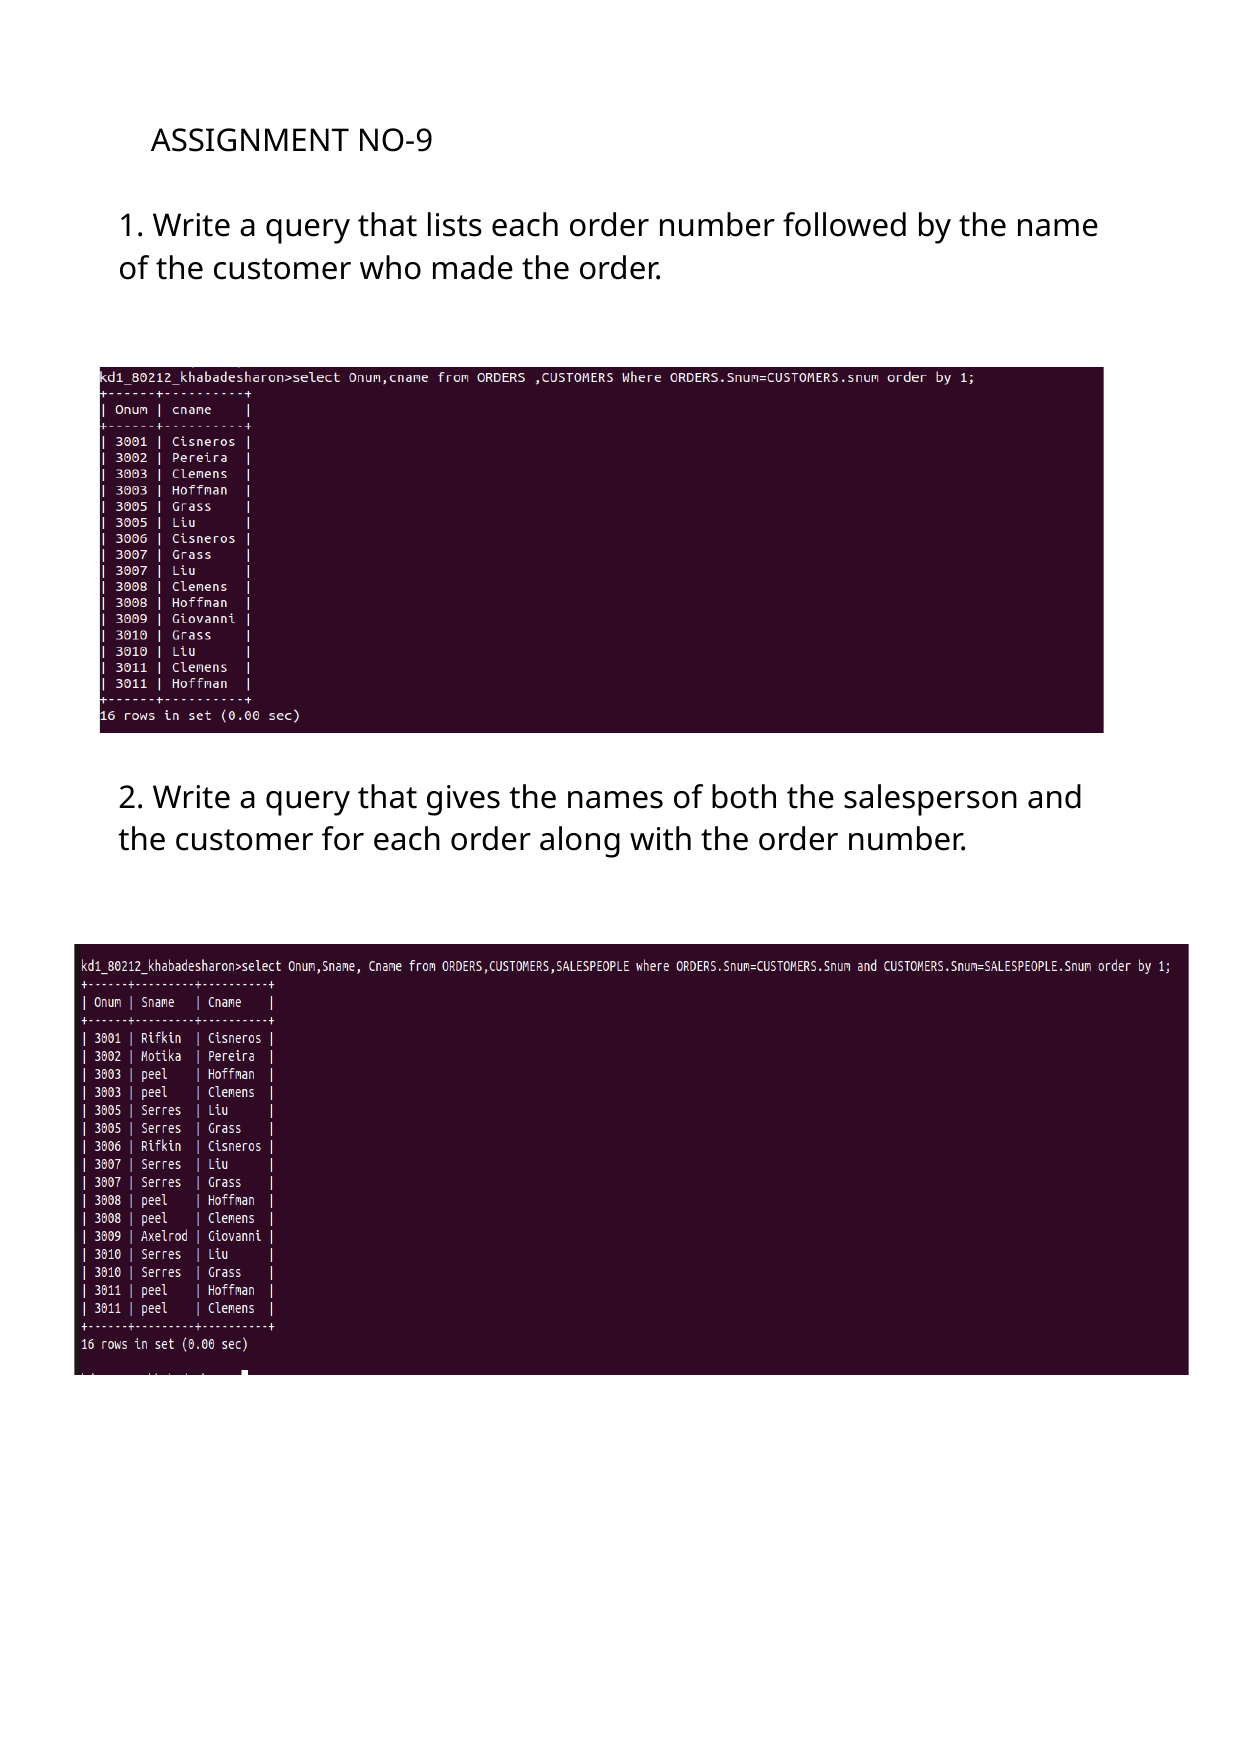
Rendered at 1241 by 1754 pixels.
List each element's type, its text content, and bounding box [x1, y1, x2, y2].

text 1. Write a query that lists each order number followed by the name of the customer who made the order. [118, 203, 1122, 288]
text 2. Write a query that gives the names of both the salesperson and the customer for each order along with the order number. [118, 775, 1122, 860]
text ASSIGNMENT NO-9 [118, 118, 1122, 161]
picture [99, 367, 1104, 733]
picture [74, 944, 1189, 1375]
